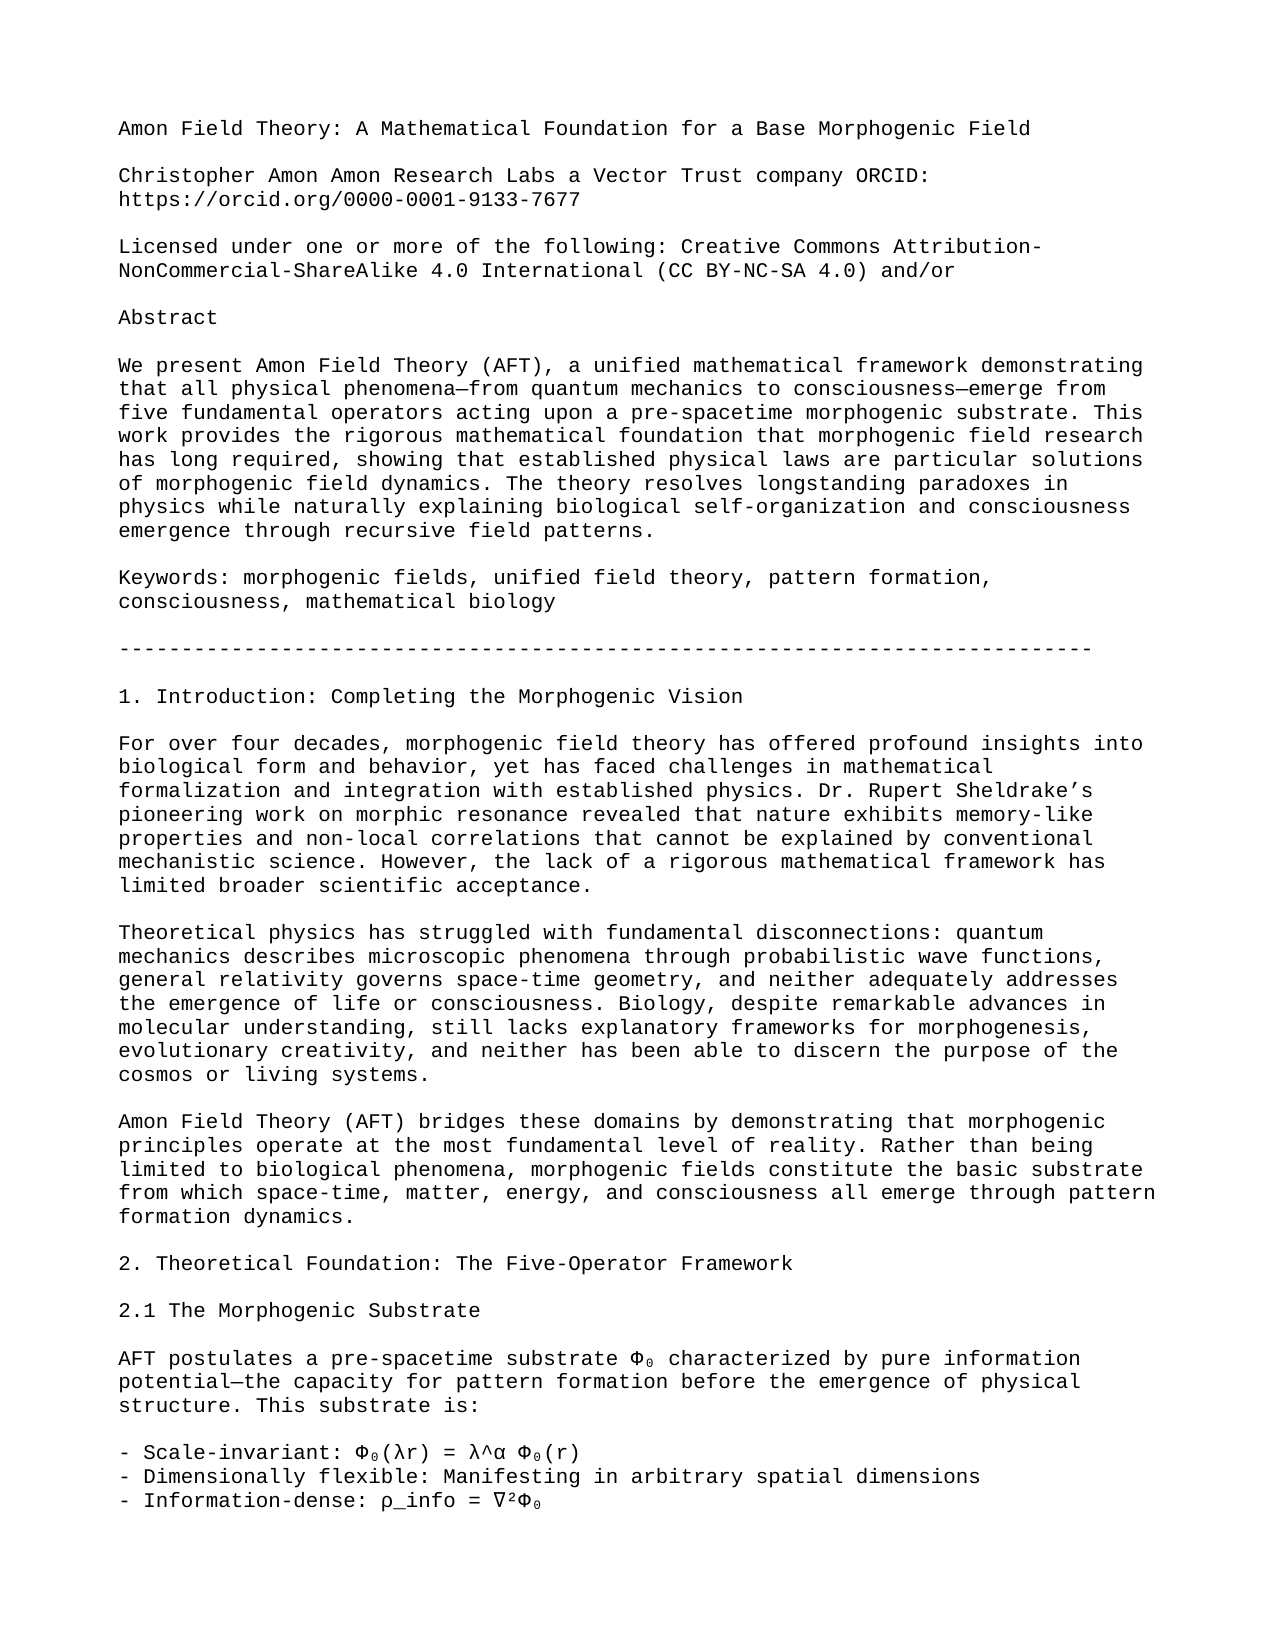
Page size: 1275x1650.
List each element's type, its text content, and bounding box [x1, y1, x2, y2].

text - Information-dense: ρ_info = ∇²Φ₀ [118, 1489, 1157, 1513]
text Amon Field Theory: A Mathematical Foundation for a Base Morphogenic Field [118, 118, 1157, 142]
text 1. Introduction: Completing the Morphogenic Vision [118, 686, 1157, 709]
text 2. Theoretical Foundation: The Five-Operator Framework [118, 1253, 1157, 1277]
text AFT postulates a pre-spacetime substrate Φ₀ characterized by pure information potential—the capacity for pattern formation before the emergence of physical structure. This substrate is: [118, 1348, 1157, 1419]
text - Scale-invariant: Φ₀(λr) = λ^α Φ₀(r) [118, 1442, 1157, 1466]
text ------------------------------------------------------------------------------ [118, 638, 1157, 662]
text Theoretical physics has struggled with fundamental disconnections: quantum mechanics describes microscopic phenomena through probabilistic wave functions, general relativity governs space-time geometry, and neither adequately addresses the emergence of life or consciousness. Biology, despite remarkable advances in molecular understanding, still lacks explanatory frameworks for morphogenesis, evolutionary creativity, and neither has been able to discern the purpose of the cosmos or living systems. [118, 922, 1157, 1088]
text Abstract [118, 307, 1157, 331]
text - Dimensionally flexible: Manifesting in arbitrary spatial dimensions [118, 1466, 1157, 1489]
text Licensed under one or more of the following: Creative Commons Attribution-NonCommercial-ShareAlike 4.0 International (CC BY-NC-SA 4.0) and/or [118, 236, 1157, 284]
text For over four decades, morphogenic field theory has offered profound insights into biological form and behavior, yet has faced challenges in mathematical formalization and integration with established physics. Dr. Rupert Sheldrake’s pioneering work on morphic resonance revealed that nature exhibits memory-like properties and non-local correlations that cannot be explained by conventional mechanistic science. However, the lack of a rigorous mathematical framework has limited broader scientific acceptance. [118, 733, 1157, 898]
text 2.1 The Morphogenic Substrate [118, 1300, 1157, 1324]
text Keywords: morphogenic fields, unified field theory, pattern formation, consciousness, mathematical biology [118, 567, 1157, 615]
text Christopher Amon Amon Research Labs a Vector Trust company ORCID: https://orcid.org/0000-0001-9133-7677 [118, 165, 1157, 213]
text We present Amon Field Theory (AFT), a unified mathematical framework demonstrating that all physical phenomena—from quantum mechanics to consciousness—emerge from five fundamental operators acting upon a pre-spacetime morphogenic substrate. This work provides the rigorous mathematical foundation that morphogenic field research has long required, showing that established physical laws are particular solutions of morphogenic field dynamics. The theory resolves longstanding paradoxes in physics while naturally explaining biological self-organization and consciousness emergence through recursive field patterns. [118, 354, 1157, 544]
text Amon Field Theory (AFT) bridges these domains by demonstrating that morphogenic principles operate at the most fundamental level of reality. Rather than being limited to biological phenomena, morphogenic fields constitute the basic substrate from which space-time, matter, energy, and consciousness all emerge through pattern formation dynamics. [118, 1111, 1157, 1229]
